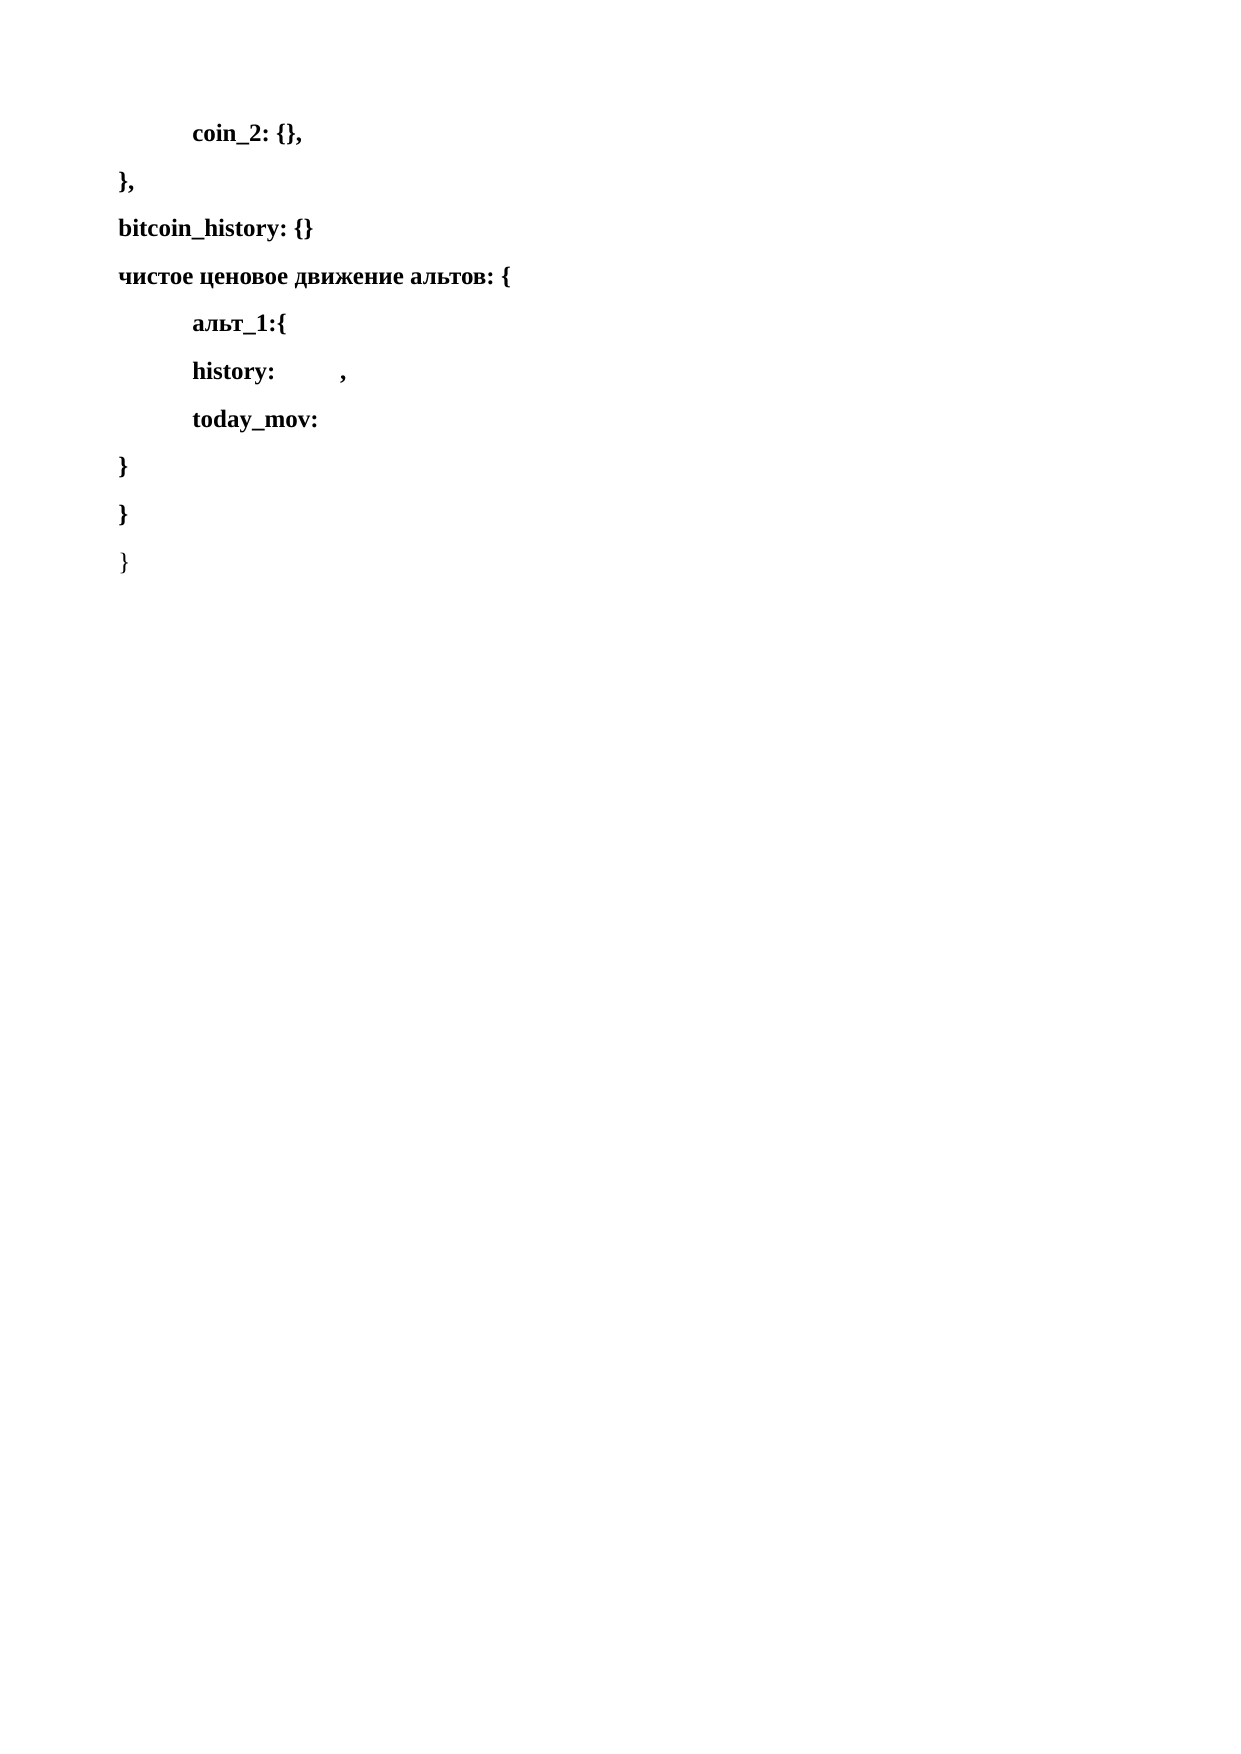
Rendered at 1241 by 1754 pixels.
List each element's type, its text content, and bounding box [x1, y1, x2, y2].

text coin_2: {}, [118, 118, 1122, 147]
text history: , [118, 356, 1122, 385]
text } [118, 499, 1122, 528]
text } [118, 451, 1122, 480]
text }, [118, 166, 1122, 194]
text альт_1:{ [118, 308, 1122, 337]
text today_mov: [118, 404, 1122, 432]
text } [118, 547, 1122, 575]
text bitcoin_history: {} [118, 213, 1122, 242]
text чистое ценовое движение альтов: { [118, 261, 1122, 290]
